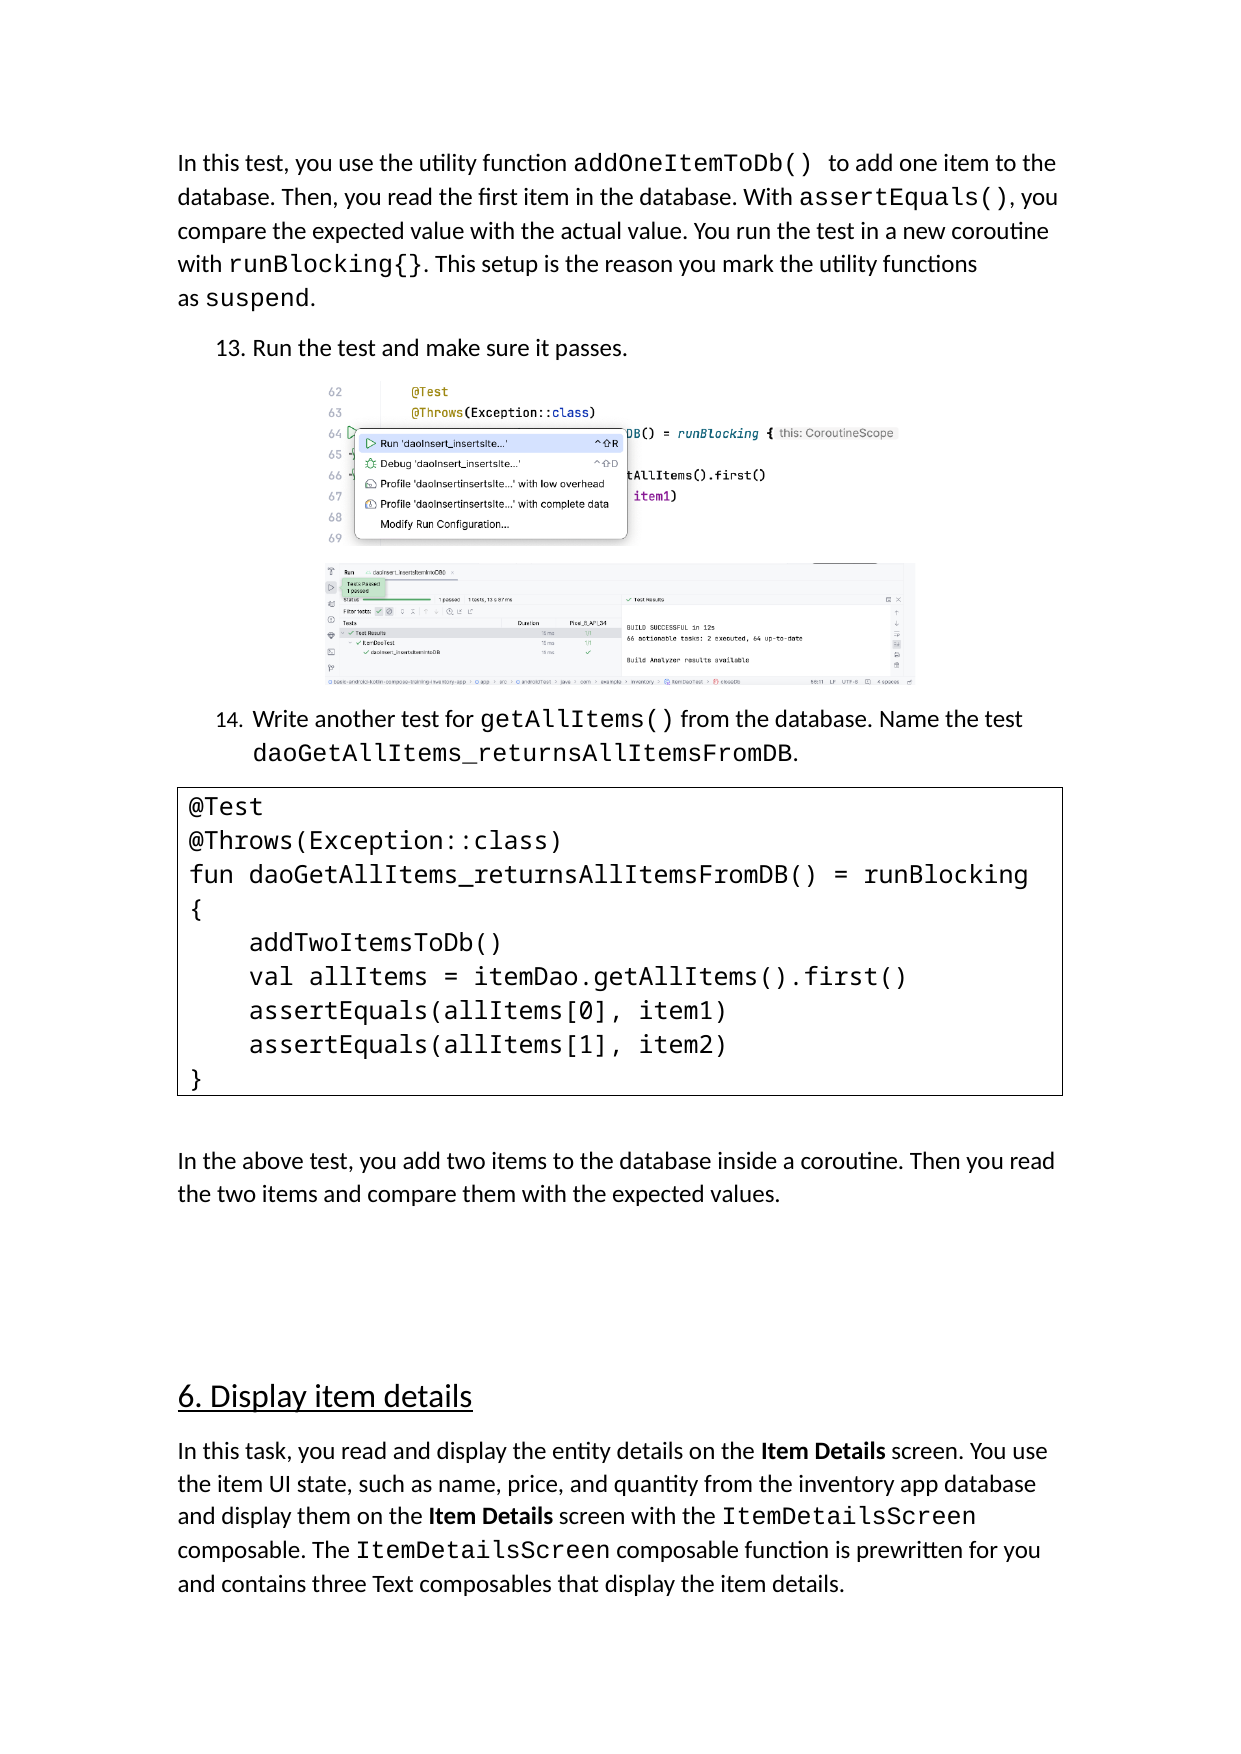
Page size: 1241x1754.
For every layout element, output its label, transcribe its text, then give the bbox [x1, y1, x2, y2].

text In this test, you use the utility function addOneItemToDb() to add one item to the database. Then, you read the first item in the database. With assertEquals(), you compare the expected value with the actual value. You run the test in a new coroutine with runBlocking{}. This setup is the reason you mark the utility functions as suspend. [177, 148, 1063, 313]
text 6. Display item details [177, 1375, 1063, 1416]
list Write another test for getAllItems() from the database. Name the test daoGetAllItems_returnsAllItemsFromDB. [215, 703, 1063, 768]
list Run the test and make sure it passes. [215, 332, 1063, 363]
table_header @Test @Throws(Exception::class) fun daoGetAllItems_returnsAllItemsFromDB() = runBlocking { addTwoItemsToDb() val allItems = itemDao.getAllItems().first() assertEquals(allItems[0], item1) assertEquals(allItems[1], item2) } [178, 788, 1062, 1095]
text In the above test, you add two items to the database inside a coroutine. Then you read the two items and compare them with the expected values. [177, 1145, 1063, 1208]
text In this task, you read and display the entity details on the Item Details screen. You use the item UI state, such as name, price, and quantity from the inventory app database and display them on the Item Details screen with the ItemDetailsScreen composable. The ItemDetailsScreen composable function is prewritten for you and contains three Text composables that display the item details. [177, 1435, 1063, 1598]
